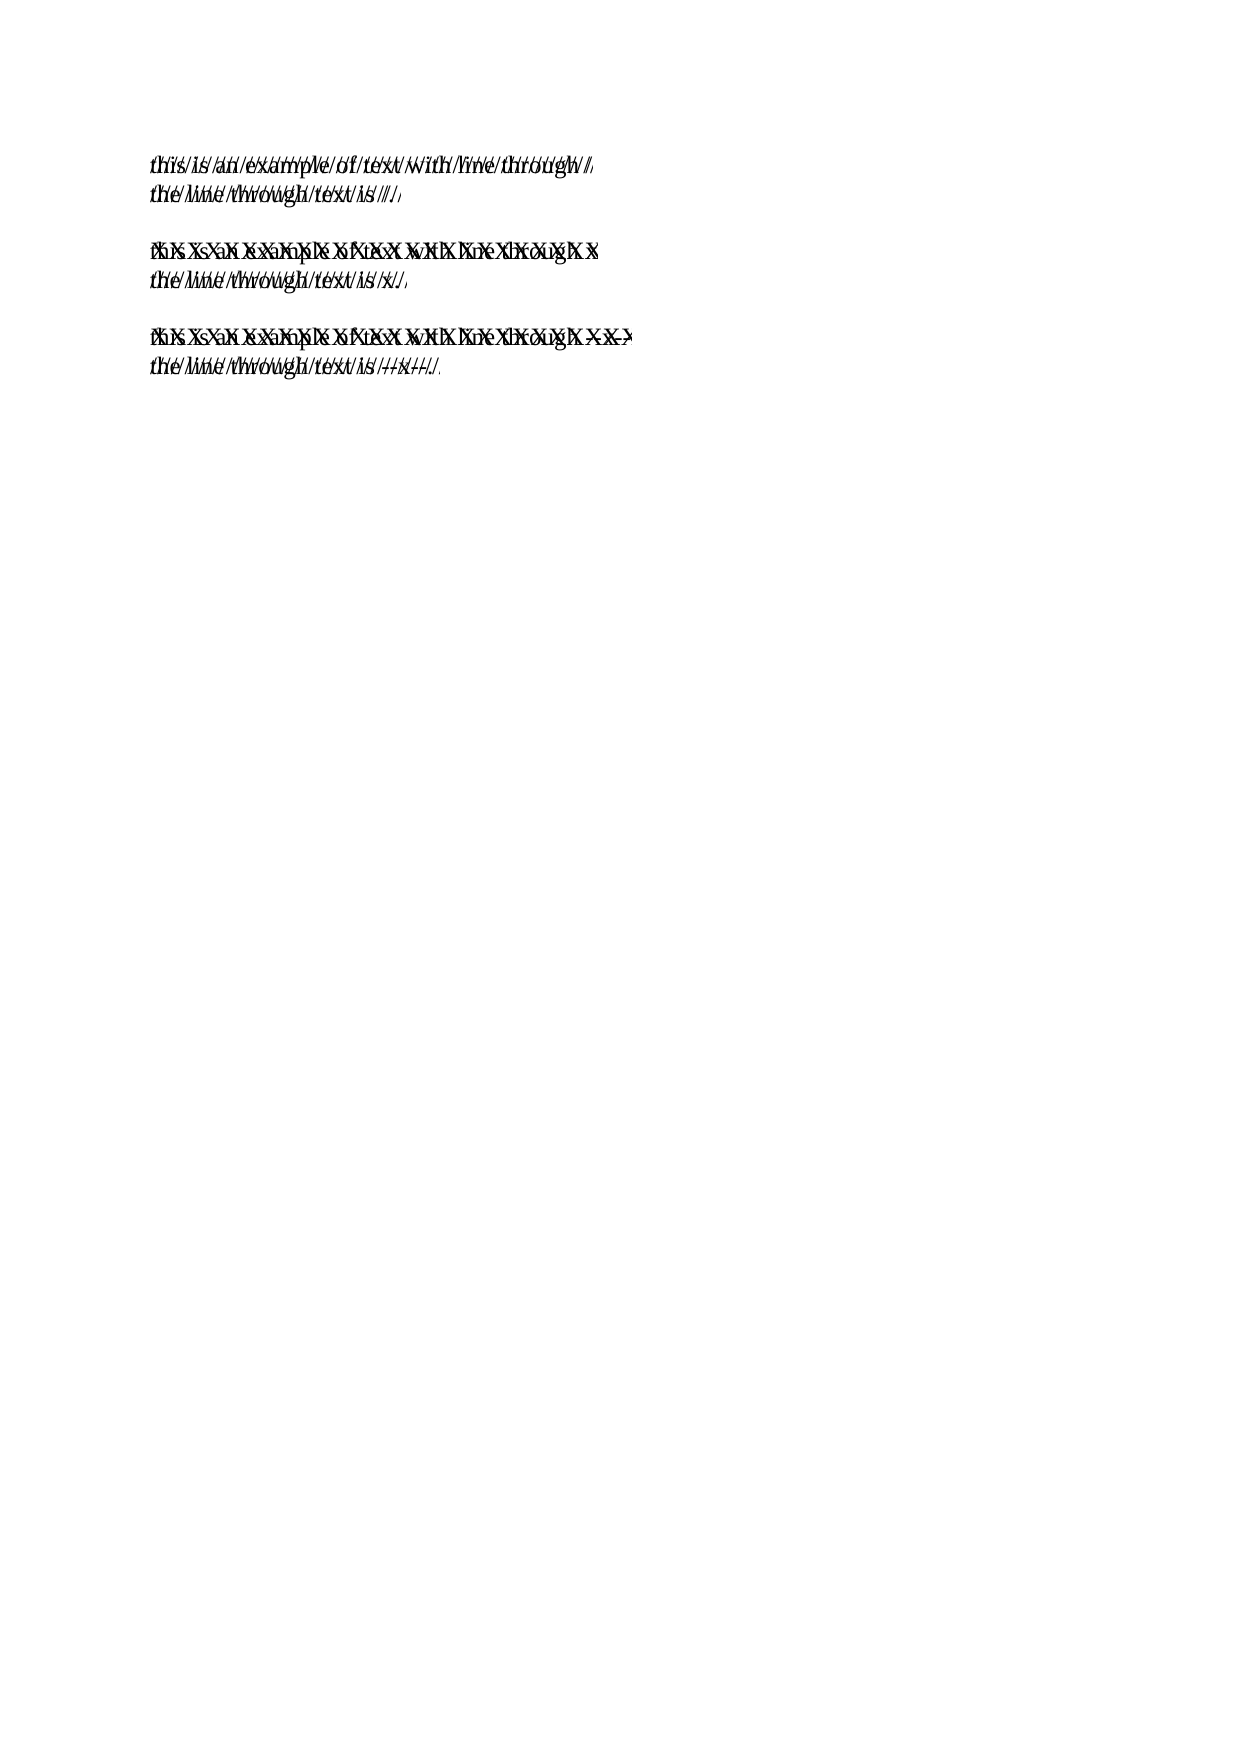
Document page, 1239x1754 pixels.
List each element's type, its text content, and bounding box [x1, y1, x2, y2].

text the line through text is /. [150, 179, 1089, 207]
text the line through text is --x--. [150, 351, 1089, 380]
text this is an example of text with line through x [150, 236, 1089, 265]
text this is an example of text with line through --x-- [150, 322, 1089, 351]
text this is an example of text with line through / [150, 150, 1089, 179]
text the line through text is x. [150, 265, 1089, 294]
